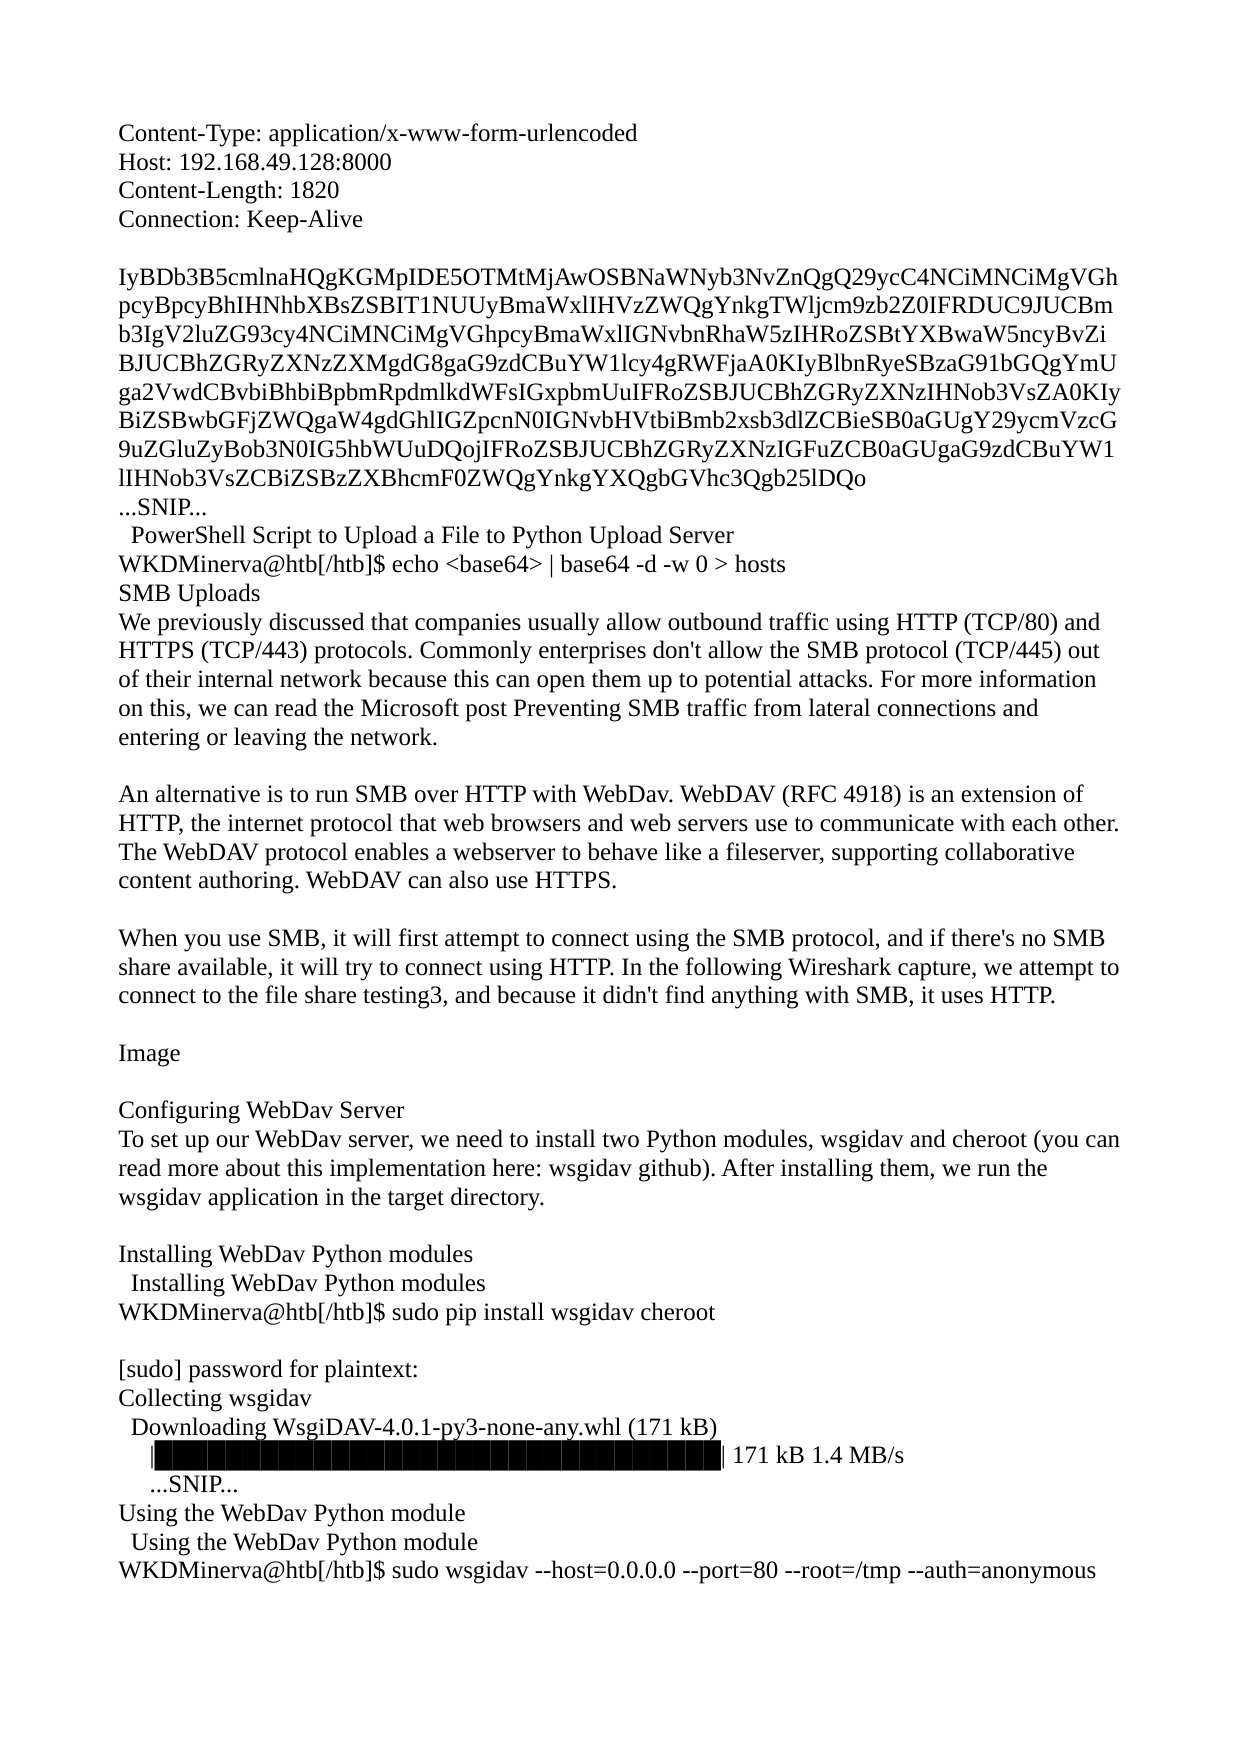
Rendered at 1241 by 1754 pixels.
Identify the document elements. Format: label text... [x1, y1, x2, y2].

text WKDMinerva@htb[/htb]$ echo <base64> | base64 -d -w 0 > hosts [118, 549, 1122, 578]
text [sudo] password for plaintext: [118, 1354, 1122, 1383]
text Downloading WsgiDAV-4.0.1-py3-none-any.whl (171 kB) [118, 1412, 1122, 1441]
text Installing WebDav Python modules [118, 1268, 1122, 1297]
text Connection: Keep-Alive [118, 204, 1122, 233]
text ...SNIP... [118, 1469, 1122, 1498]
text Image [118, 1038, 1122, 1067]
text We previously discussed that companies usually allow outbound traffic using HTTP (TCP/80) and HTTPS (TCP/443) protocols. Commonly enterprises don't allow the SMB protocol (TCP/445) out of their internal network because this can open them up to potential attacks. For more information on this, we can read the Microsoft post Preventing SMB traffic from lateral connections and entering or leaving the network. [118, 607, 1122, 751]
text Using the WebDav Python module [118, 1498, 1122, 1527]
text Host: 192.168.49.128:8000 [118, 147, 1122, 176]
text Collecting wsgidav [118, 1383, 1122, 1412]
text To set up our WebDav server, we need to install two Python modules, wsgidav and cheroot (you can read more about this implementation here: wsgidav github). After installing them, we run the wsgidav application in the target directory. [118, 1124, 1122, 1211]
text |████████████████████████████████| 171 kB 1.4 MB/s [118, 1441, 154, 1469]
text Configuring WebDav Server [118, 1096, 1122, 1124]
text Installing WebDav Python modules [118, 1239, 1122, 1268]
text |████████████████████████████████| 171 kB 1.4 MB/s [721, 1441, 1122, 1469]
text WKDMinerva@htb[/htb]$ sudo pip install wsgidav cheroot [118, 1297, 1122, 1326]
text Content-Length: 1820 [118, 176, 1122, 204]
text WKDMinerva@htb[/htb]$ sudo wsgidav --host=0.0.0.0 --port=80 --root=/tmp --auth=anonymous [118, 1556, 1122, 1584]
text Content-Type: application/x-www-form-urlencoded [118, 118, 1122, 147]
text When you use SMB, it will first attempt to connect using the SMB protocol, and if there's no SMB share available, it will try to connect using HTTP. In the following Wireshark capture, we attempt to connect to the file share testing3, and because it didn't find anything with SMB, it uses HTTP. [118, 923, 1122, 1009]
text SMB Uploads [118, 578, 1122, 607]
text Using the WebDav Python module [118, 1527, 1122, 1556]
text ...SNIP... [118, 492, 1122, 521]
text An alternative is to run SMB over HTTP with WebDav. WebDAV (RFC 4918) is an extension of HTTP, the internet protocol that web browsers and web servers use to communicate with each other. The WebDAV protocol enables a webserver to behave like a fileserver, supporting collaborative content authoring. WebDAV can also use HTTPS. [118, 779, 1122, 894]
text PowerShell Script to Upload a File to Python Upload Server [118, 521, 1122, 549]
text IyBDb3B5cmlnaHQgKGMpIDE5OTMtMjAwOSBNaWNyb3NvZnQgQ29ycC4NCiMNCiMgVGhpcyBpcyBhIHNhbXBsZSBIT1NUUyBmaWxlIHVzZWQgYnkgTWljcm9zb2Z0IFRDUC9JUCBmb3IgV2luZG93cy4NCiMNCiMgVGhpcyBmaWxlIGNvbnRhaW5zIHRoZSBtYXBwaW5ncyBvZiBJUCBhZGRyZXNzZXMgdG8gaG9zdCBuYW1lcy4gRWFjaA0KIyBlbnRyeSBzaG91bGQgYmUga2VwdCBvbiBhbiBpbmRpdmlkdWFsIGxpbmUuIFRoZSBJUCBhZGRyZXNzIHNob3VsZA0KIyBiZSBwbGFjZWQgaW4gdGhlIGZpcnN0IGNvbHVtbiBmb2xsb3dlZCBieSB0aGUgY29ycmVzcG9uZGluZyBob3N0IG5hbWUuDQojIFRoZSBJUCBhZGRyZXNzIGFuZCB0aGUgaG9zdCBuYW1lIHNob3VsZCBiZSBzZXBhcmF0ZWQgYnkgYXQgbGVhc3Qgb25lDQo [118, 262, 1122, 492]
